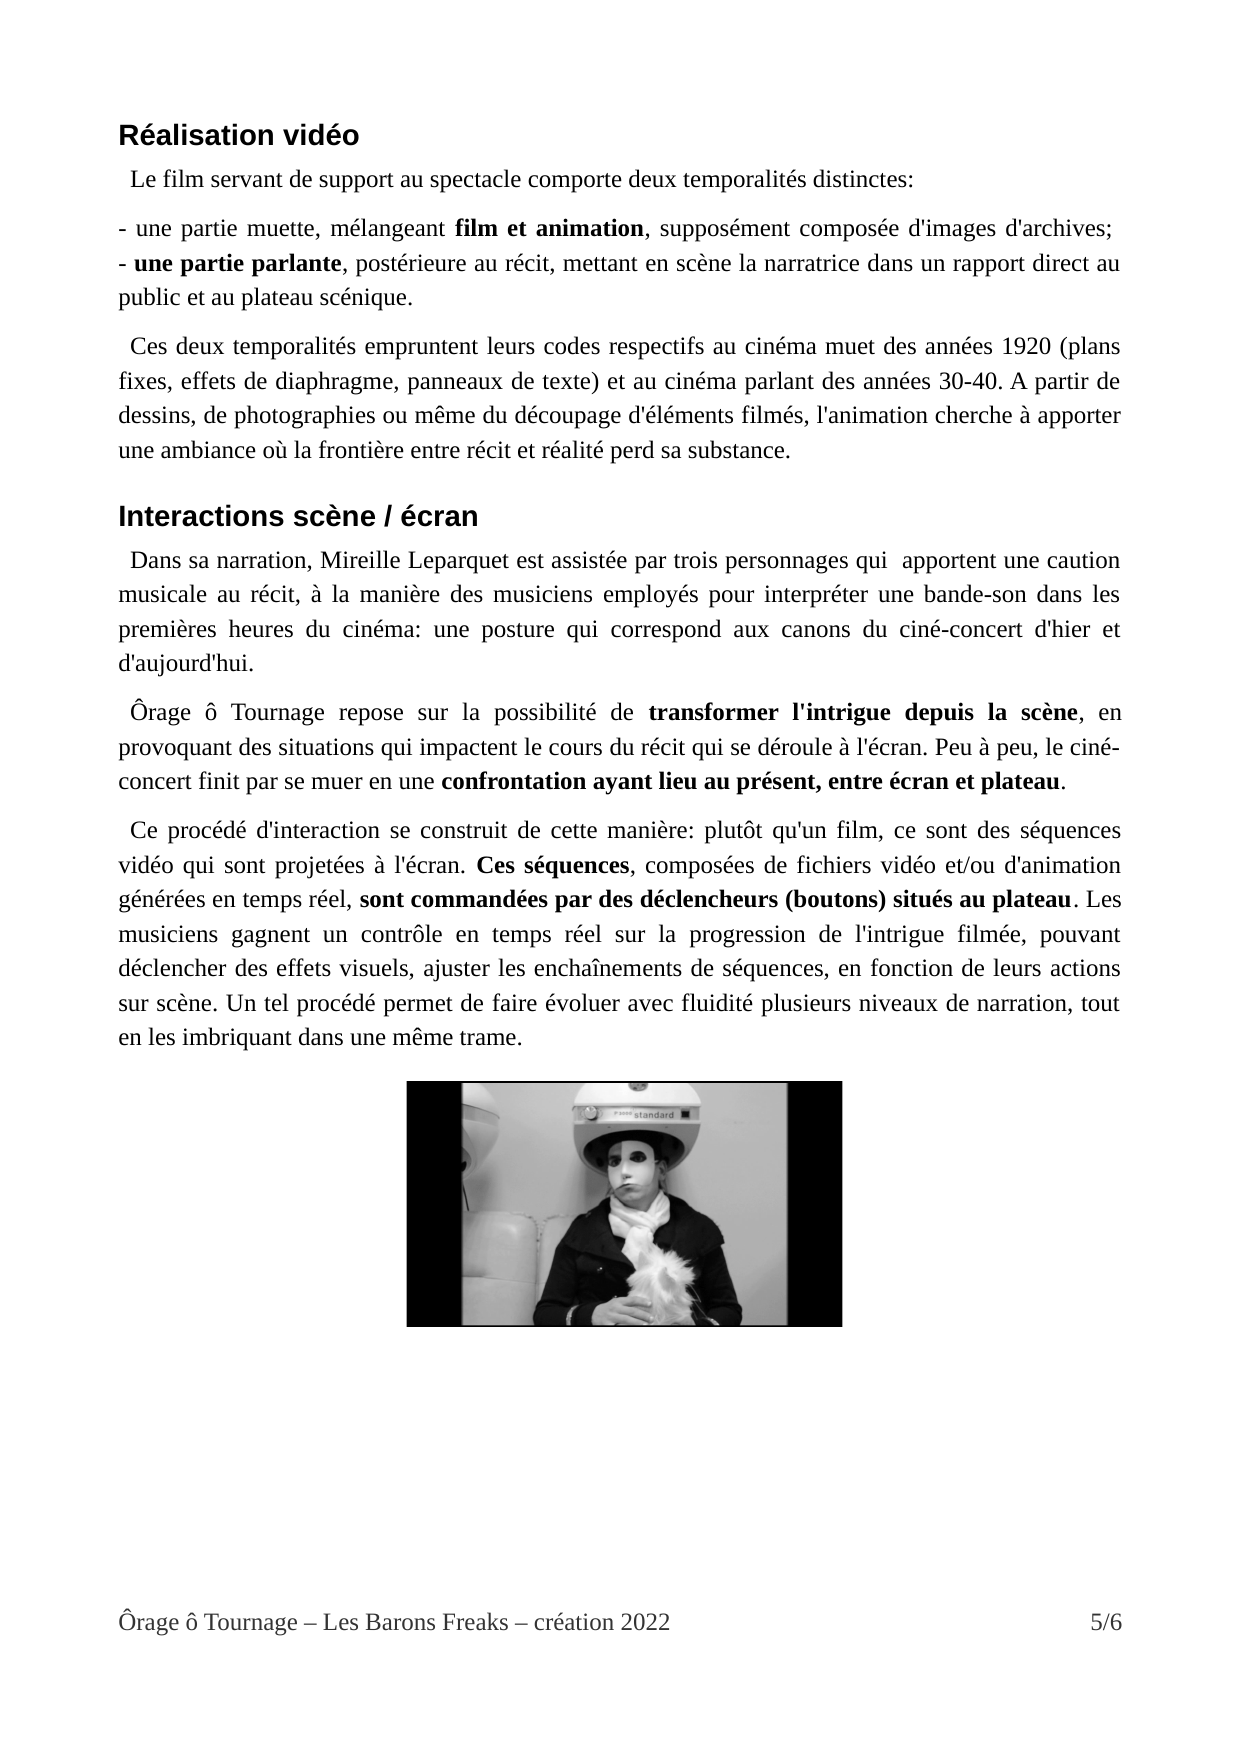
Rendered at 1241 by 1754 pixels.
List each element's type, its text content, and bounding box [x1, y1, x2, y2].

text Ôrage ô Tournage repose sur la possibilité de transformer l'intrigue depuis la scène, en provoquant des situations qui impactent le cours du récit qui se déroule à l'écran. Peu à peu, le ciné-concert finit par se muer en une confrontation ayant lieu au présent, entre écran et plateau. [118, 697, 1122, 795]
subtitle Interactions scène / écran [118, 498, 1122, 532]
text Dans sa narration, Mireille Leparquet est assistée par trois personnages qui apportent une caution musicale au récit, à la manière des musiciens employés pour interpréter une bande-son dans les premières heures du cinéma: une posture qui correspond aux canons du ciné-concert d'hier et d'aujourd'hui. [118, 545, 1122, 677]
picture [406, 1081, 843, 1327]
text Le film servant de support au spectacle comporte deux temporalités distinctes: [118, 164, 1122, 193]
text - une partie muette, mélangeant film et animation, supposément composée d'images d'archives; - une partie parlante, postérieure au récit, mettant en scène la narratrice dans un rapport direct au public et au plateau scénique. [118, 213, 1122, 311]
text Ce procédé d'interaction se construit de cette manière: plutôt qu'un film, ce sont des séquences vidéo qui sont projetées à l'écran. Ces séquences, composées de fichiers vidéo et/ou d'animation générées en temps réel, sont commandées par des déclencheurs (boutons) situés au plateau. Les musiciens gagnent un contrôle en temps réel sur la progression de l'intrigue filmée, pouvant déclencher des effets visuels, ajuster les enchaînements de séquences, en fonction de leurs actions sur scène. Un tel procédé permet de faire évoluer avec fluidité plusieurs niveaux de narration, tout en les imbriquant dans une même trame. [118, 815, 1122, 1051]
text Ces deux temporalités empruntent leurs codes respectifs au cinéma muet des années 1920 (plans fixes, effets de diaphragme, panneaux de texte) et au cinéma parlant des années 30-40. A partir de dessins, de photographies ou même du découpage d'éléments filmés, l'animation cherche à apporter une ambiance où la frontière entre récit et réalité perd sa substance. [118, 331, 1122, 464]
subtitle Réalisation vidéo [118, 118, 1122, 152]
